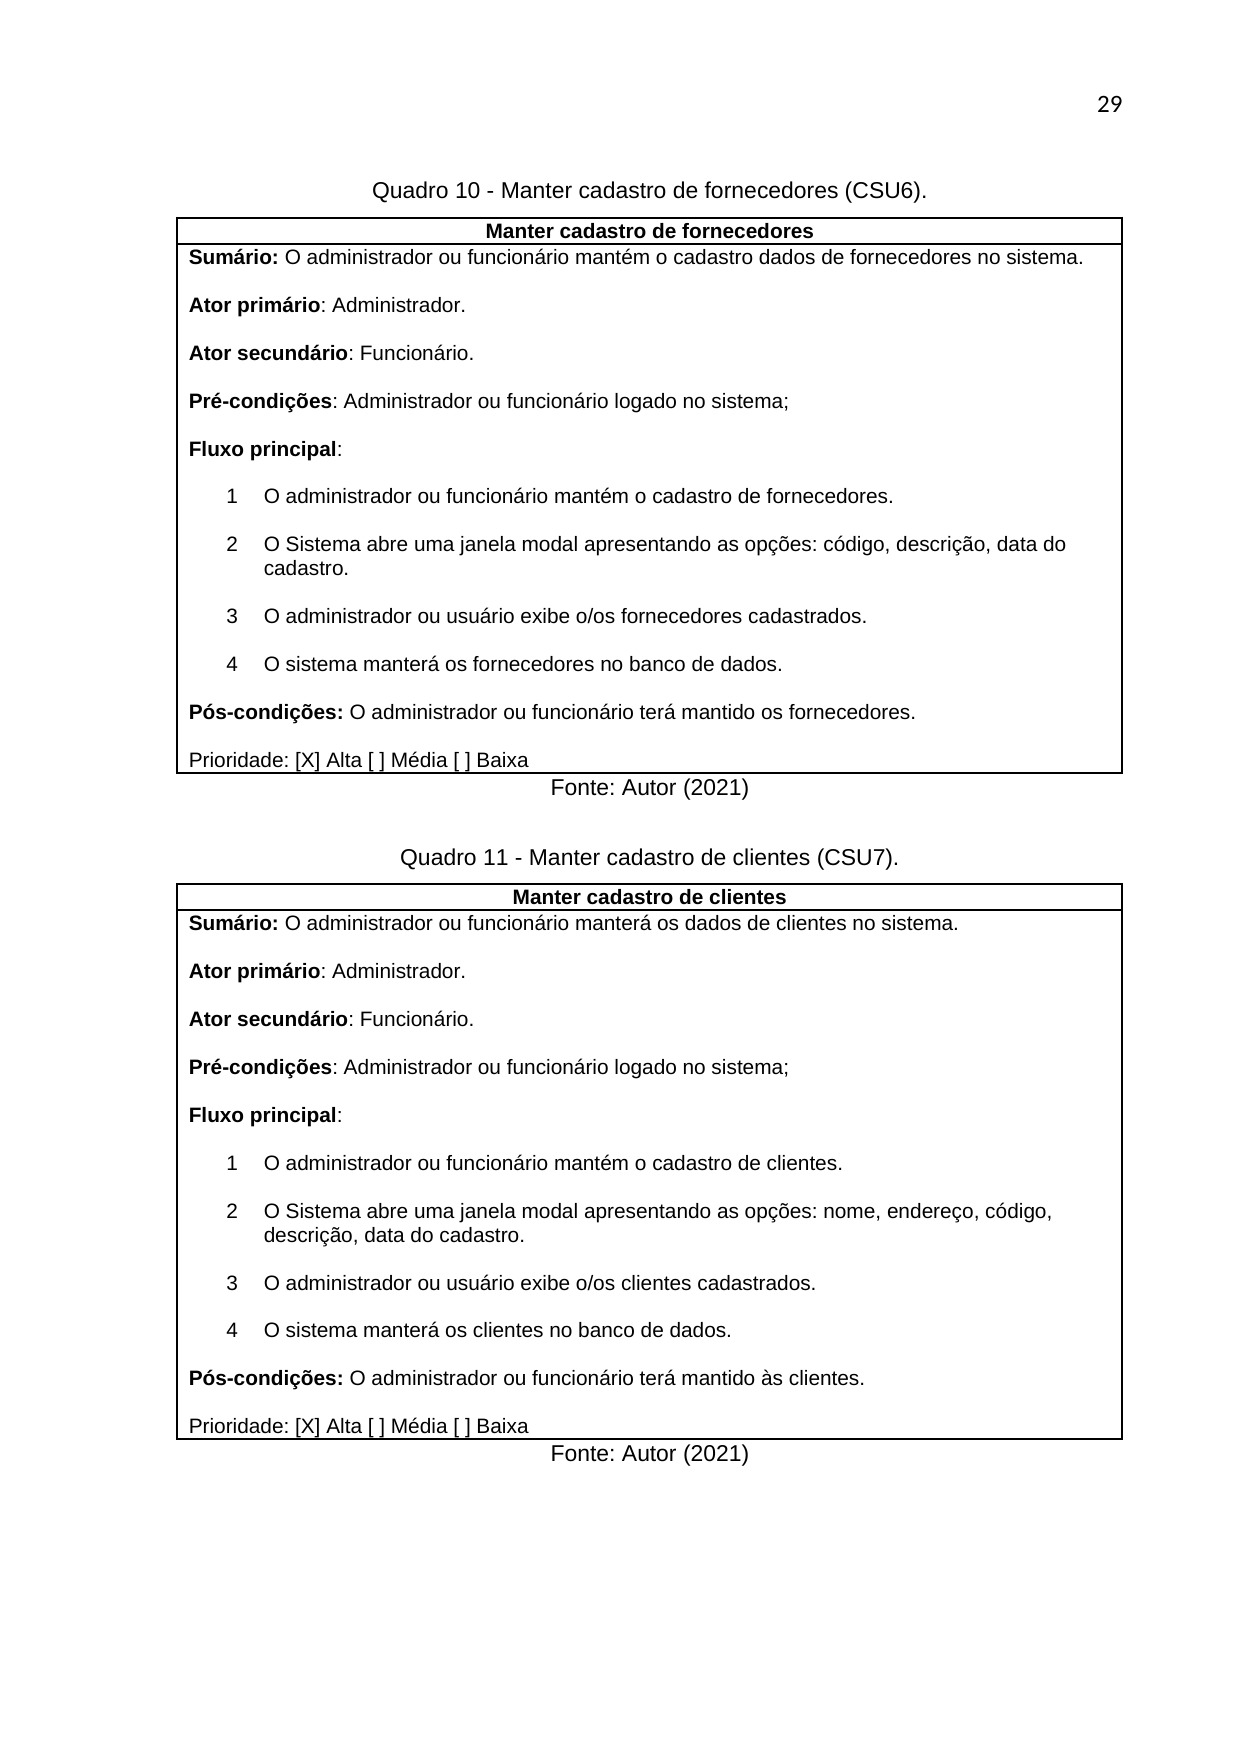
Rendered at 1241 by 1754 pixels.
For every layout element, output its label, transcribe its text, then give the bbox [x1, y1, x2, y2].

table_header Manter cadastro de fornecedores [178, 219, 1121, 243]
text Quadro 10 - Manter cadastro de fornecedores (CSU6). [177, 177, 1122, 203]
table_header Manter cadastro de clientes [178, 885, 1121, 909]
text Fonte: Autor (2021) [177, 774, 1122, 800]
table_cell Sumário: O administrador ou funcionário manterá os dados de clientes no sistema. Ator primário: Administrador. Ator secundário: Funcionário. Pré-condições: Administrador ou funcionário logado no sistema; Fluxo principal: O administrador ou funcionário mantém o cadastro de clientes. O Sistema abre uma janela modal apresentando as opções: nome, endereço, código, descrição, data do cadastro. O administrador ou usuário exibe o/os clientes cadastrados. O sistema manterá os clientes no banco de dados. Pós-condições: O administrador ou funcionário terá mantido às clientes. Prioridade: [X] Alta [ ] Média [ ] Baixa [178, 911, 1121, 1438]
text Fonte: Autor (2021) [177, 1440, 1122, 1467]
text Quadro 11 - Manter cadastro de clientes (CSU7). [177, 843, 1122, 870]
table_cell Sumário: O administrador ou funcionário mantém o cadastro dados de fornecedores no sistema. Ator primário: Administrador. Ator secundário: Funcionário. Pré-condições: Administrador ou funcionário logado no sistema; Fluxo principal: O administrador ou funcionário mantém o cadastro de fornecedores. O Sistema abre uma janela modal apresentando as opções: código, descrição, data do cadastro. O administrador ou usuário exibe o/os fornecedores cadastrados. O sistema manterá os fornecedores no banco de dados. Pós-condições: O administrador ou funcionário terá mantido os fornecedores. Prioridade: [X] Alta [ ] Média [ ] Baixa [178, 245, 1121, 772]
